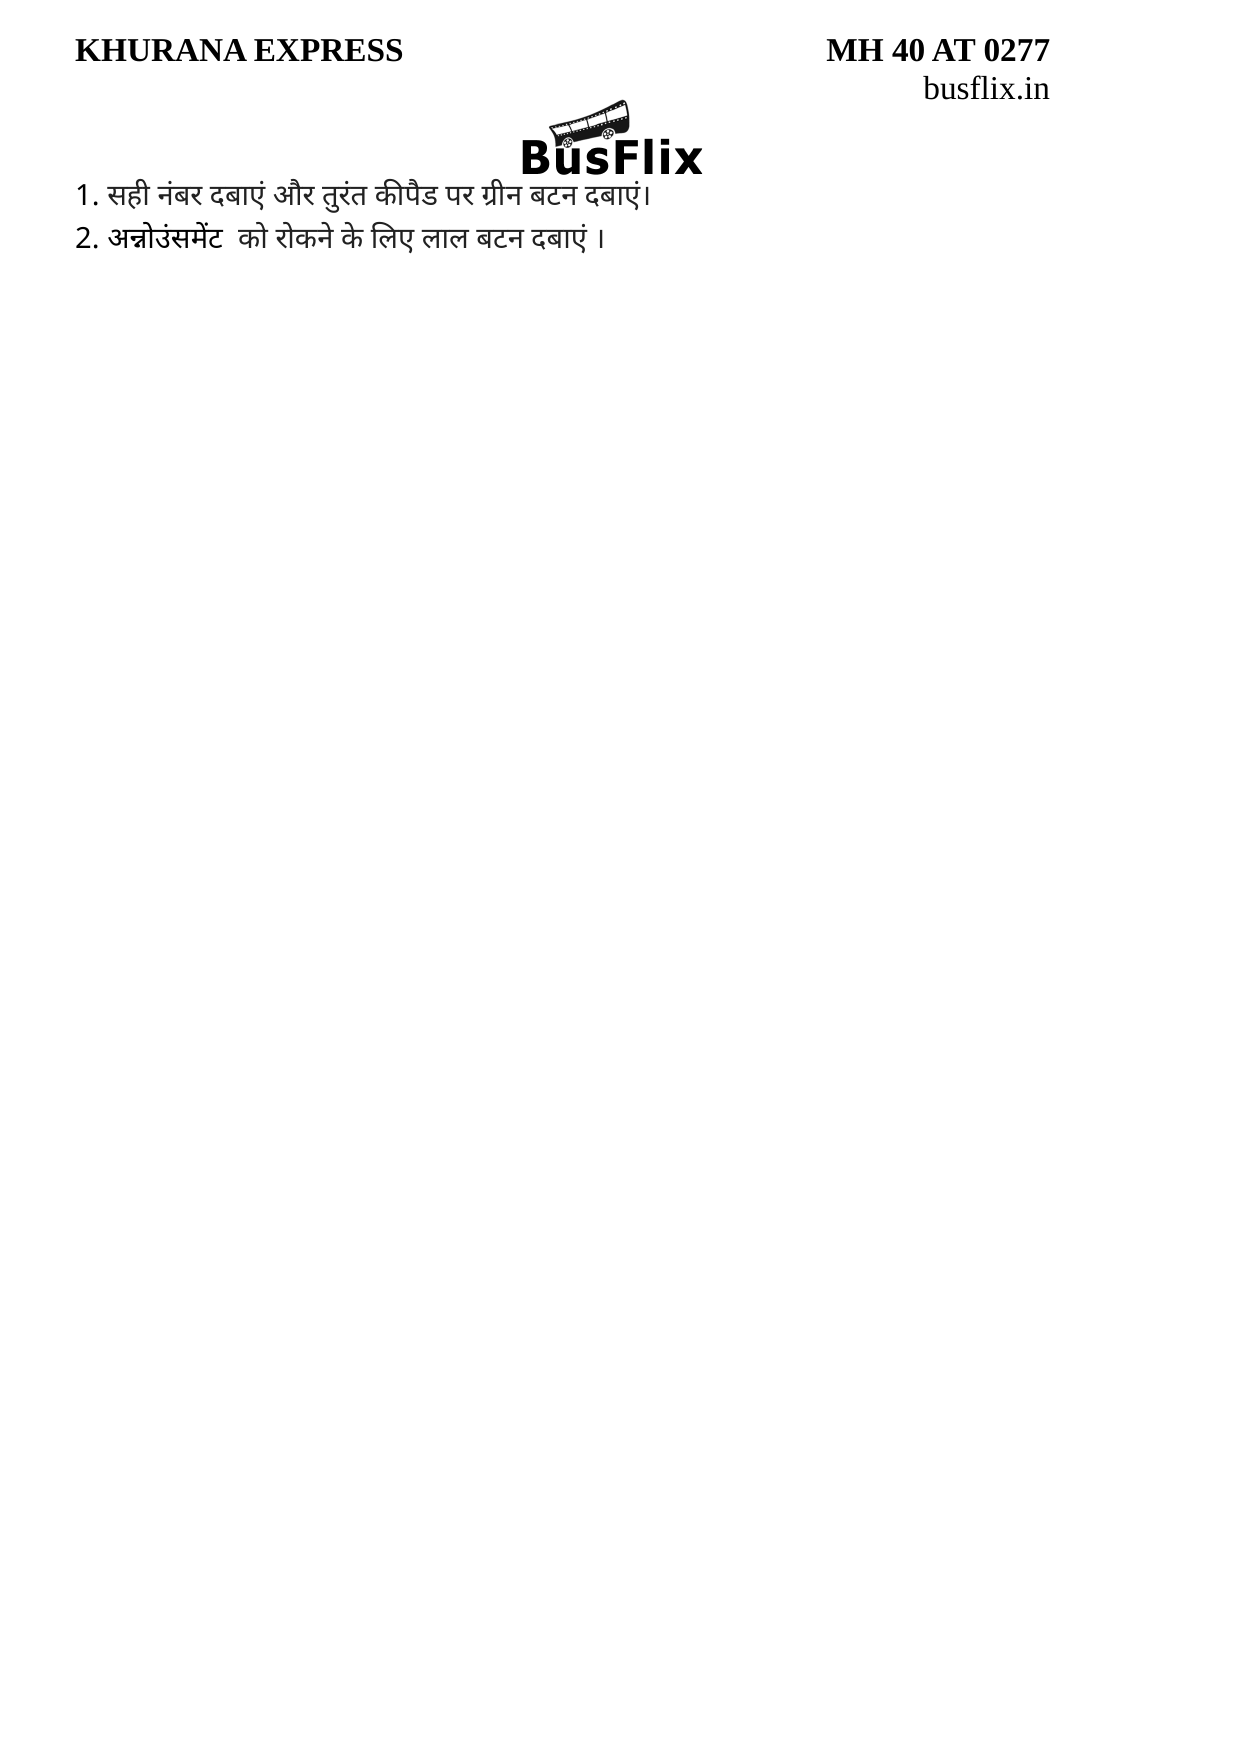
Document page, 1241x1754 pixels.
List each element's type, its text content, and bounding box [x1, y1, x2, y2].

text 2. अन्नोउंसमेंट को रोकने के लिए लाल बटन दबाएं । [75, 217, 1165, 261]
text 1. सही नंबर दबाएं और तुरंत कीपैड पर ग्रीन बटन दबाएं। [75, 174, 1165, 217]
